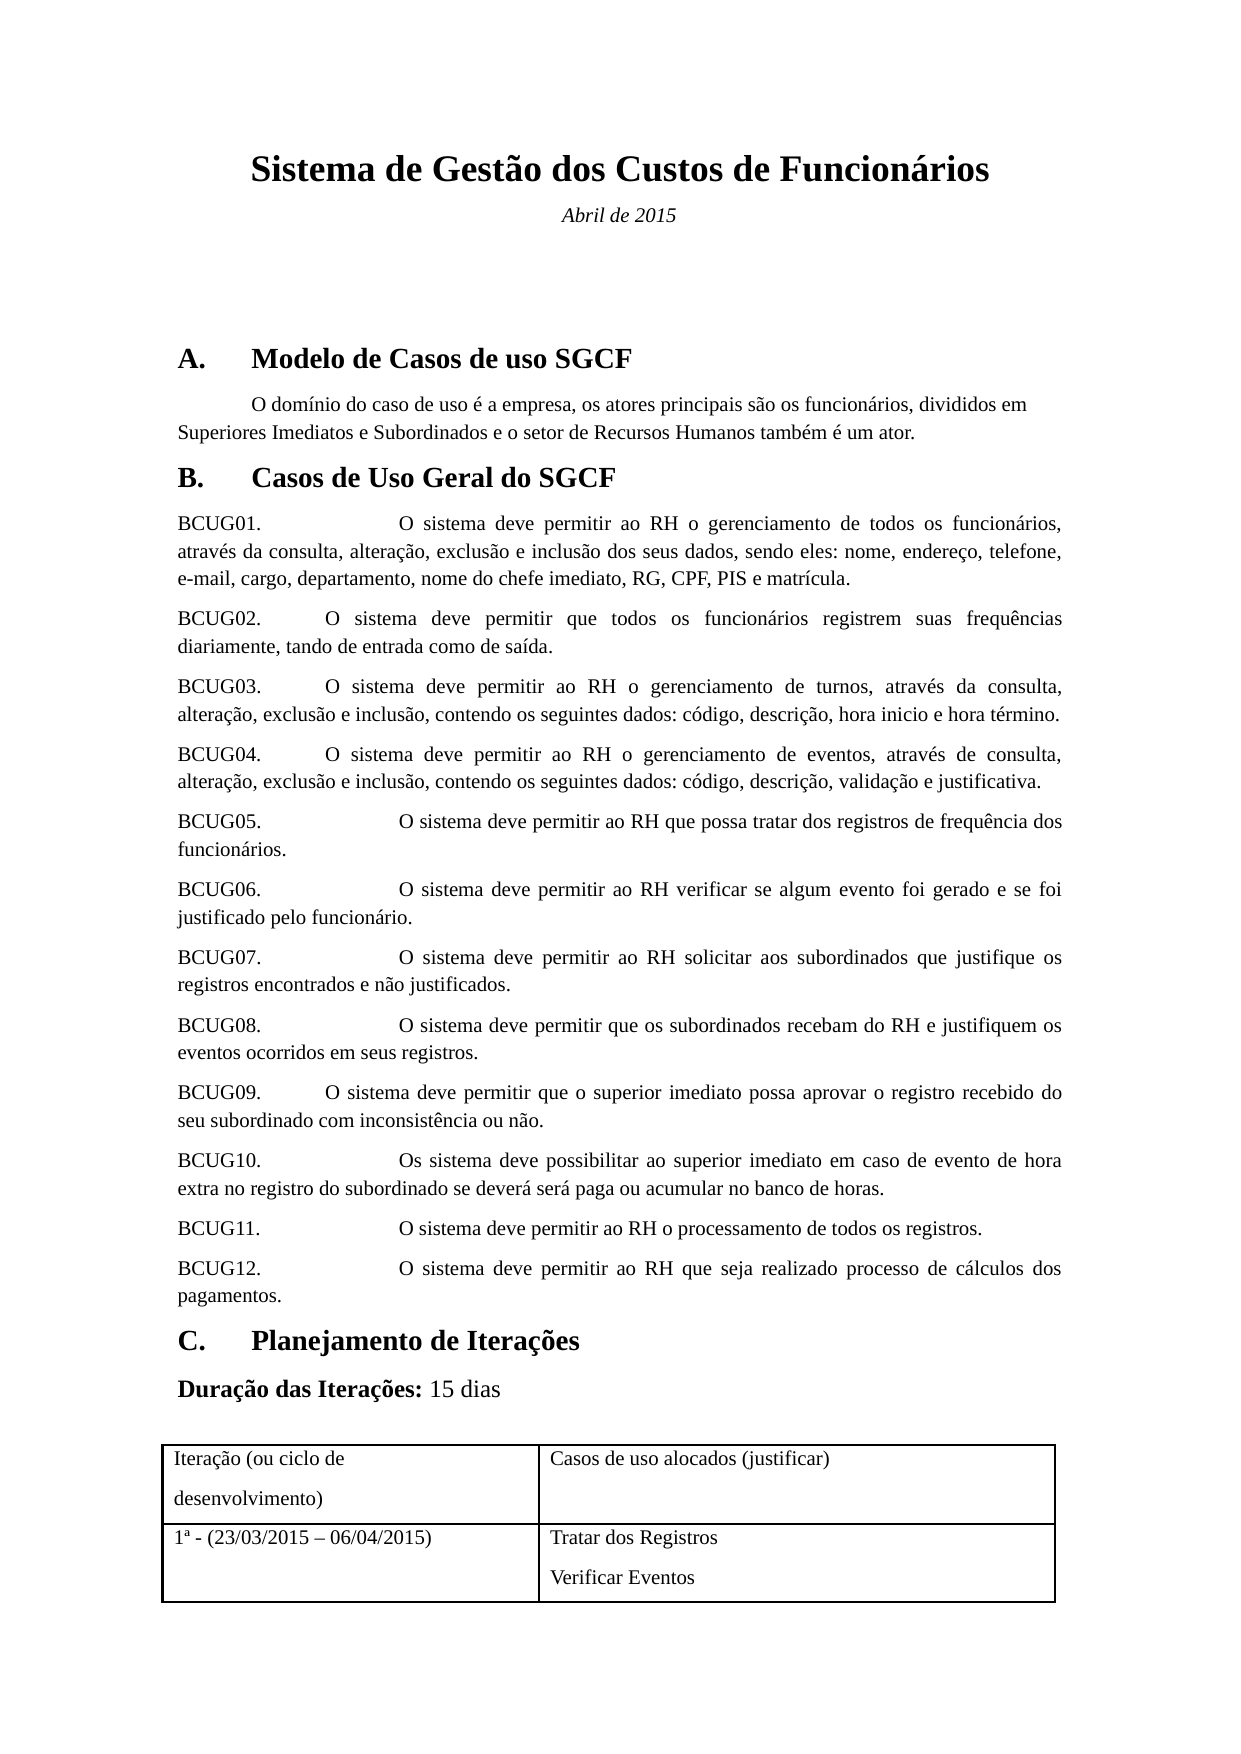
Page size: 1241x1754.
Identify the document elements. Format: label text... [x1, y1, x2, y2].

text BCUG10. Os sistema deve possibilitar ao superior imediato em caso de evento de hora extra no registro do subordinado se deverá será paga ou acumular no banco de horas. [177, 1148, 1063, 1199]
table_cell 1ª - (23/03/2015 – 06/04/2015) [164, 1525, 538, 1601]
text BCUG04. O sistema deve permitir ao RH o gerenciamento de eventos, através de consulta, alteração, exclusão e inclusão, contendo os seguintes dados: código, descrição, validação e justificativa. [177, 742, 1063, 793]
text BCUG07. O sistema deve permitir ao RH solicitar aos subordinados que justifique os registros encontrados e não justificados. [177, 945, 1063, 996]
text Duração das Iterações: 15 dias [177, 1374, 1063, 1403]
text BCUG03. O sistema deve permitir ao RH o gerenciamento de turnos, através da consulta, alteração, exclusão e inclusão, contendo os seguintes dados: código, descrição, hora inicio e hora término. [177, 674, 1063, 726]
text BCUG05. O sistema deve permitir ao RH que possa tratar dos registros de frequência dos funcionários. [177, 809, 1063, 861]
text BCUG08. O sistema deve permitir que os subordinados recebam do RH e justifiquem os eventos ocorridos em seus registros. [177, 1012, 1063, 1064]
text Sistema de Gestão dos Custos de Funcionários [177, 147, 1063, 190]
text BCUG12. O sistema deve permitir ao RH que seja realizado processo de cálculos dos pagamentos. [177, 1256, 1063, 1307]
text B. Casos de Uso Geral do SGCF [177, 460, 1063, 493]
text BCUG11. O sistema deve permitir ao RH o processamento de todos os registros. [177, 1216, 1063, 1240]
text BCUG09. O sistema deve permitir que o superior imediato possa aprovar o registro recebido do seu subordinado com inconsistência ou não. [177, 1080, 1063, 1132]
text BCUG06. O sistema deve permitir ao RH verificar se algum evento foi gerado e se foi justificado pelo funcionário. [177, 877, 1063, 929]
text O domínio do caso de uso é a empresa, os atores principais são os funcionários, divididos em Superiores Imediatos e Subordinados e o setor de Recursos Humanos também é um ator. [177, 392, 1063, 444]
text BCUG02. O sistema deve permitir que todos os funcionários registrem suas frequências diariamente, tando de entrada como de saída. [177, 606, 1063, 658]
text C. Planejamento de Iterações [177, 1323, 1063, 1357]
text A. Modelo de Casos de uso SGCF [177, 341, 1063, 375]
table_cell Tratar dos Registros Verificar Eventos [540, 1525, 1054, 1601]
text BCUG01. O sistema deve permitir ao RH o gerenciamento de todos os funcionários, através da consulta, alteração, exclusão e inclusão dos seus dados, sendo eles: nome, endereço, telefone, e-mail, cargo, departamento, nome do chefe imediato, RG, CPF, PIS e matrícula. [177, 511, 1063, 590]
table_header Casos de uso alocados (justificar) [540, 1446, 1054, 1522]
table_header Iteração (ou ciclo de desenvolvimento) [164, 1446, 538, 1522]
text Abril de 2015 [177, 202, 1063, 227]
